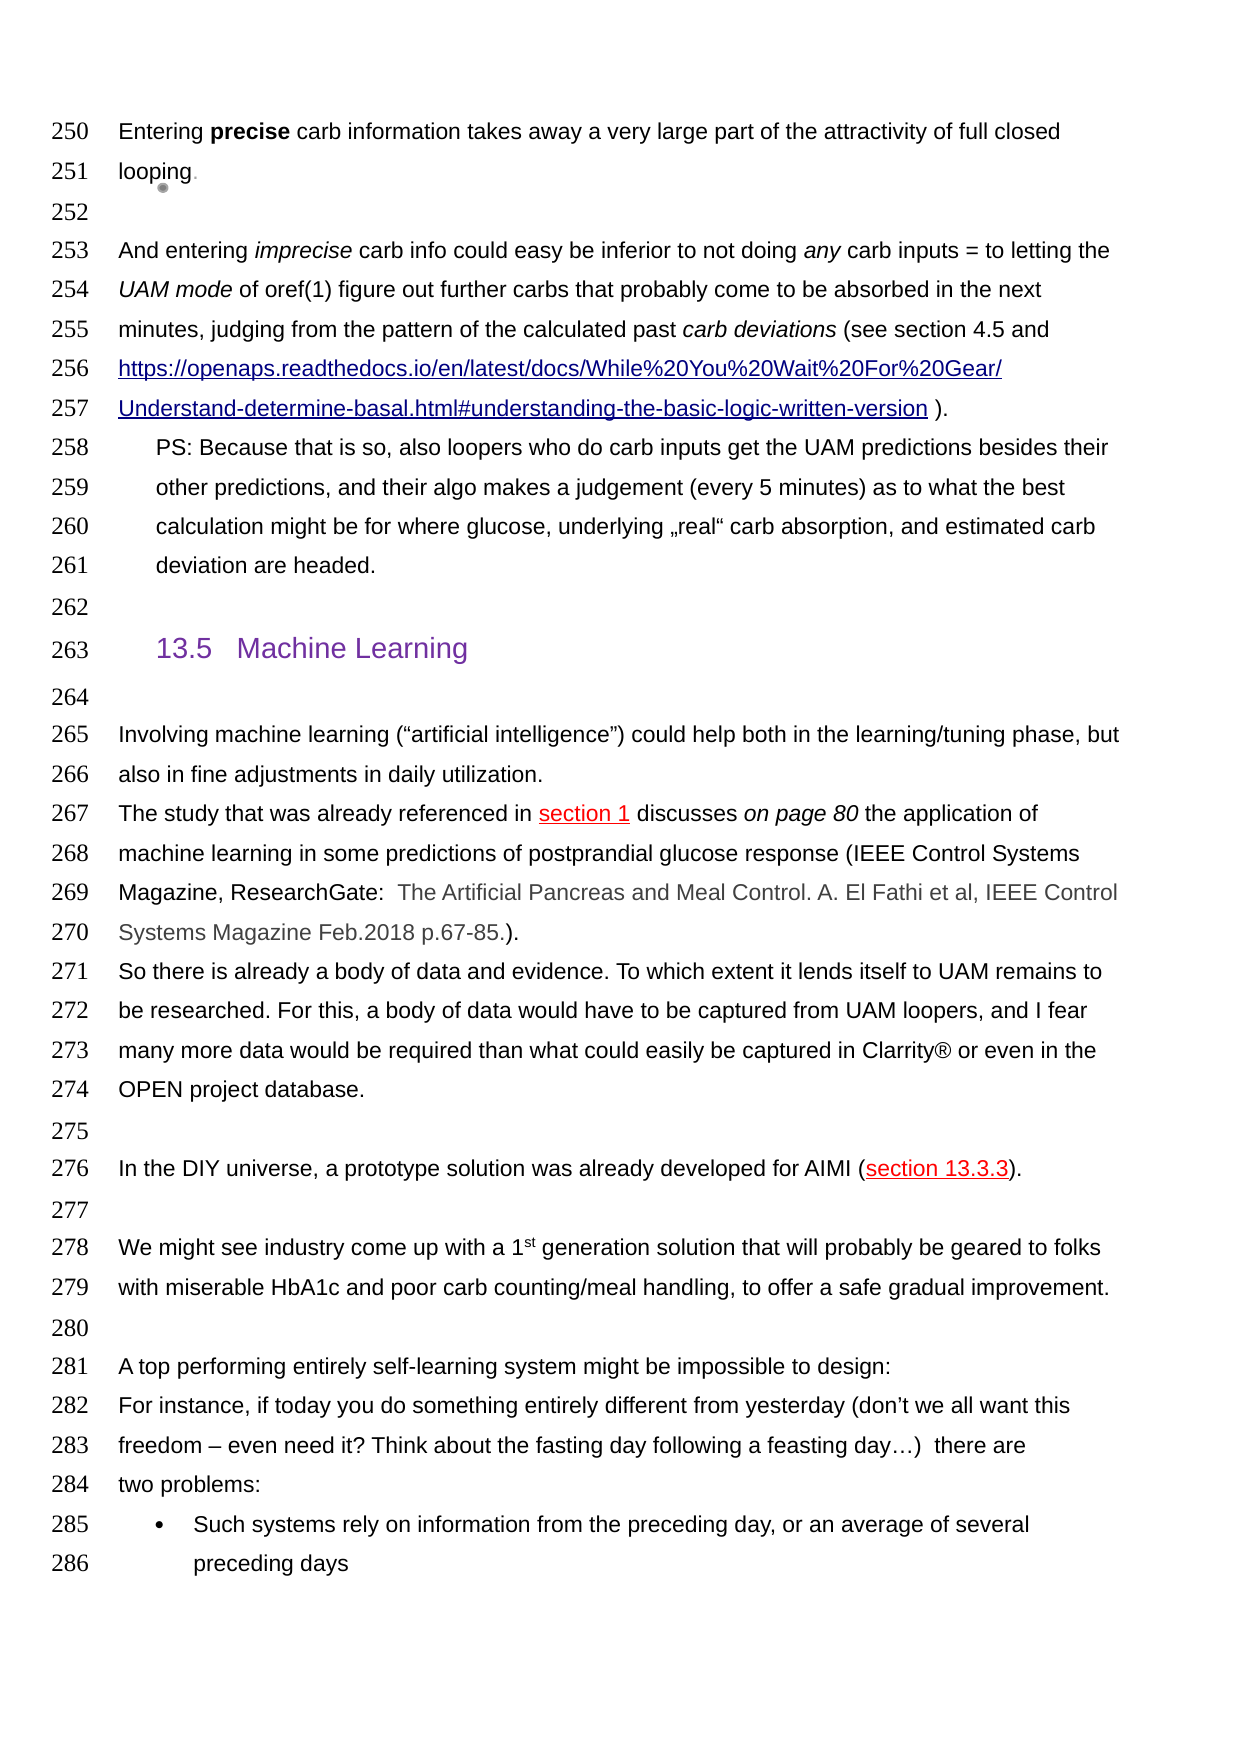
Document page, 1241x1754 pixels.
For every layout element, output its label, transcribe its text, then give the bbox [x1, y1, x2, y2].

text A top performing entirely self-learning system might be impossible to design: [118, 1353, 1122, 1379]
text Entering precise carb information takes away a very large part of the attractivity of full closed looping. [118, 118, 1122, 184]
text So there is already a body of data and evidence. To which extent it lends itself to UAM remains to be researched. For this, a body of data would have to be captured from UAM loopers, and I fear many more data would be required than what could easily be captured in Clarrity® or even in the OPEN project database. [118, 958, 1122, 1103]
text For instance, if today you do something entirely different from yesterday (don’t we all want this freedom – even need it? Think about the fasting day following a feasting day…) there are [118, 1392, 1122, 1458]
text Involving machine learning (“artificial intelligence”) could help both in the learning/tuning phase, but also in fine adjustments in daily utilization. [118, 721, 1122, 787]
text The study that was already referenced in section 1 discusses on page 80 the application of machine learning in some predictions of postprandial glucose response (IEEE Control Systems Magazine, ResearchGate: The Artificial Pancreas and Meal Control. A. El Fathi et al, IEEE Control Systems Magazine Feb.2018 p.67-85.). [118, 800, 1122, 945]
text two problems: [118, 1471, 1122, 1498]
text PS: Because that is so, also loopers who do carb inputs get the UAM predictions besides their other predictions, and their algo makes a judgement (every 5 minutes) as to what the best calculation might be for where glucose, underlying „real“ carb absorption, and estimated carb deviation are headed. [156, 434, 1122, 579]
text In the DIY universe, a prototype solution was already developed for AIMI (section 13.3.3). [118, 1155, 1122, 1182]
list Such systems rely on information from the preceding day, or an average of several preceding days [156, 1511, 1122, 1577]
text And entering imprecise carb info could easy be inferior to not doing any carb inputs = to letting the UAM mode of oref(1) figure out further carbs that probably come to be absorbed in the next minutes, judging from the pattern of the calculated past carb deviations (see section 4.5 and https://openaps.readthedocs.io/en/latest/docs/While%20You%20Wait%20For%20Gear/Understand-determine-basal.html#understanding-the-basic-logic-written-version ). [118, 237, 1122, 421]
text 13.5 Machine Learning [156, 631, 1122, 665]
text We might see industry come up with a 1st generation solution that will probably be geared to folks with miserable HbA1c and poor carb counting/meal handling, to offer a safe gradual improvement. [118, 1234, 1122, 1300]
